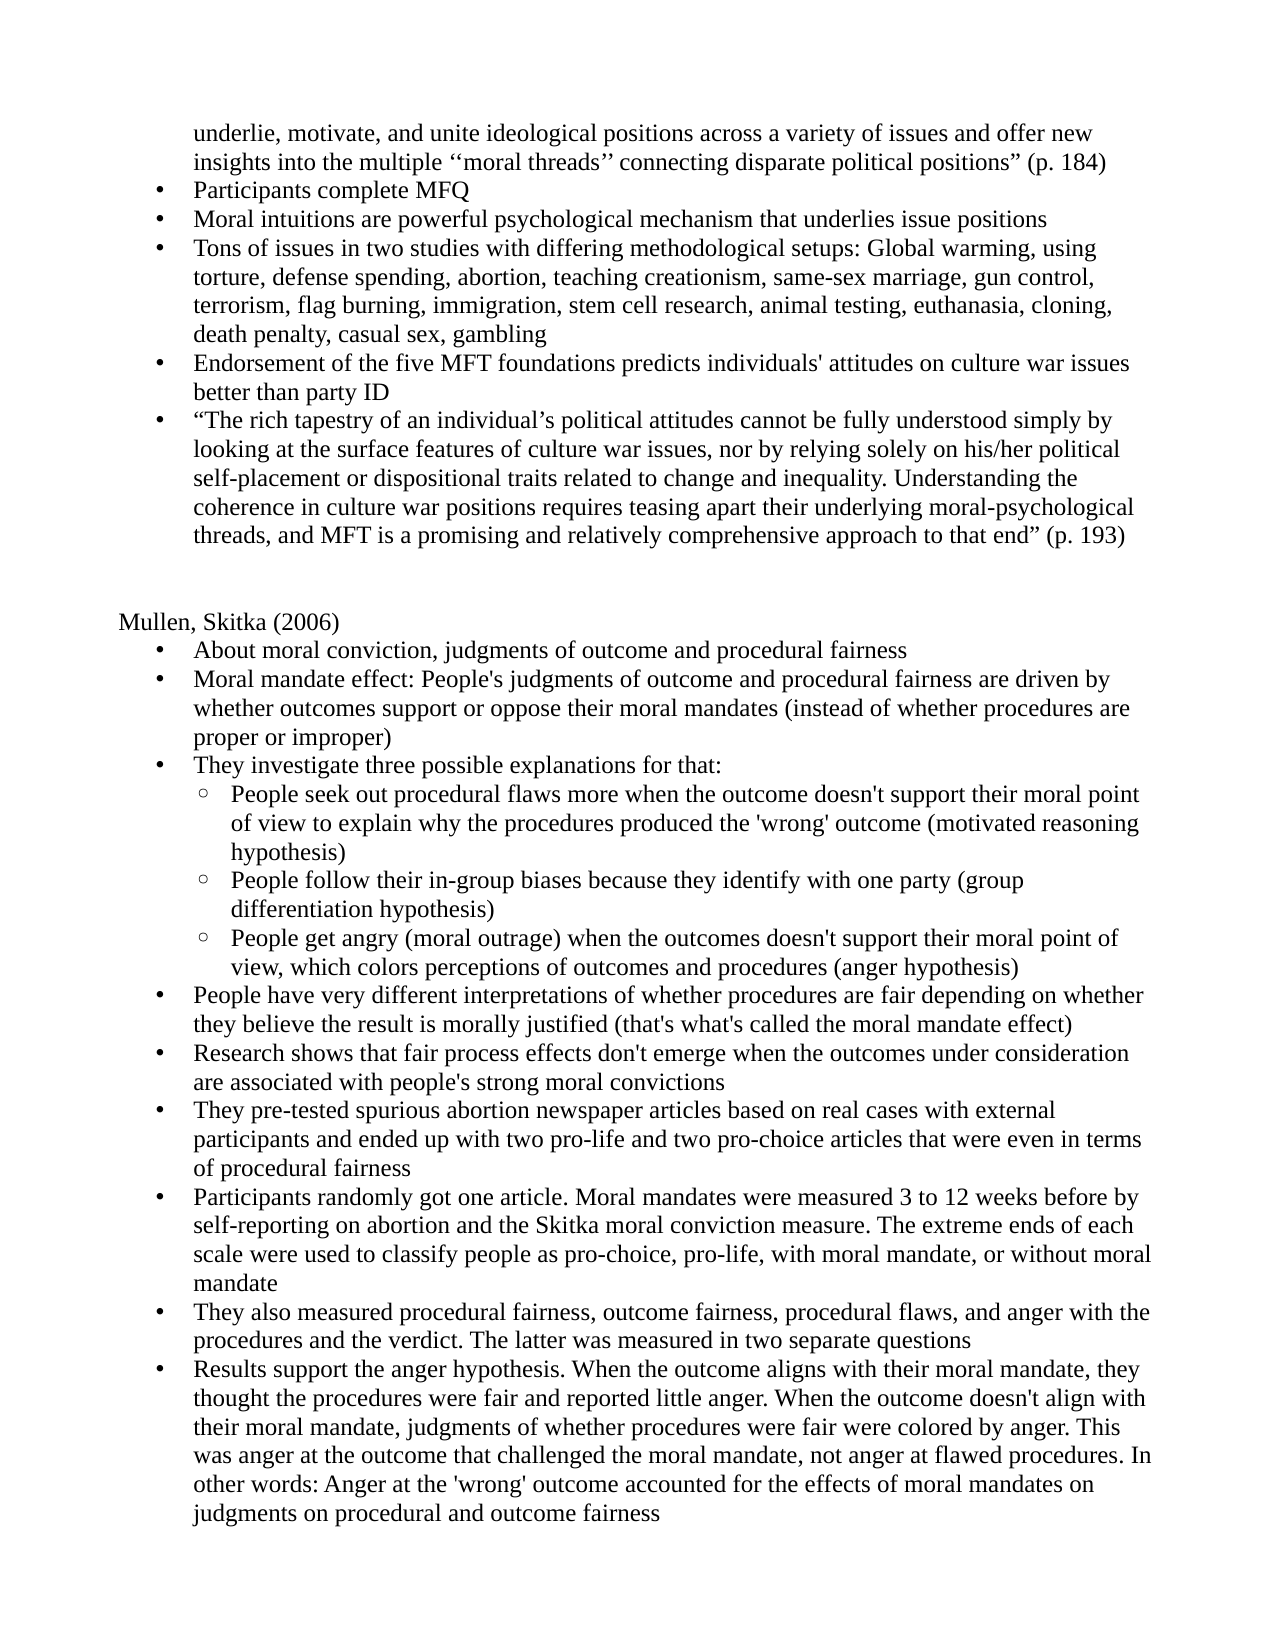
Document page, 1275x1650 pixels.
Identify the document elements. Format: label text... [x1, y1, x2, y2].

list Participants complete MFQ [156, 176, 1157, 204]
list Moral intuitions are powerful psychological mechanism that underlies issue positions [156, 204, 1157, 233]
list Endorsement of the five MFT foundations predicts individuals' attitudes on culture war issues better than party ID [156, 348, 1157, 406]
list People have very different interpretations of whether procedures are fair depending on whether they believe the result is morally justified (that's what's called the moral mandate effect) [156, 981, 1157, 1038]
list Moral mandate effect: People's judgments of outcome and procedural fairness are driven by whether outcomes support or oppose their moral mandates (instead of whether procedures are proper or improper) [156, 664, 1157, 751]
list underlie, motivate, and unite ideological positions across a variety of issues and offer new insights into the multiple ‘‘moral threads’’ connecting disparate political positions” (p. 184) [156, 118, 1157, 176]
list About moral conviction, judgments of outcome and procedural fairness [156, 636, 1157, 664]
list People seek out procedural flaws more when the outcome doesn't support their moral point of view to explain why the procedures produced the 'wrong' outcome (motivated reasoning hypothesis) [193, 779, 1157, 866]
list They also measured procedural fairness, outcome fairness, procedural flaws, and anger with the procedures and the verdict. The latter was measured in two separate questions [156, 1297, 1157, 1354]
list They pre-tested spurious abortion newspaper articles based on real cases with external participants and ended up with two pro-life and two pro-choice articles that were even in terms of procedural fairness [156, 1096, 1157, 1182]
list People follow their in-group biases because they identify with one party (group differentiation hypothesis) [193, 866, 1157, 923]
list “The rich tapestry of an individual’s political attitudes cannot be fully understood simply by looking at the surface features of culture war issues, nor by relying solely on his/her political self-placement or dispositional traits related to change and inequality. Understanding the coherence in culture war positions requires teasing apart their underlying moral-psychological threads, and MFT is a promising and relatively comprehensive approach to that end” (p. 193) [156, 406, 1157, 549]
list Results support the anger hypothesis. When the outcome aligns with their moral mandate, they thought the procedures were fair and reported little anger. When the outcome doesn't align with their moral mandate, judgments of whether procedures were fair were colored by anger. This was anger at the outcome that challenged the moral mandate, not anger at flawed procedures. In other words: Anger at the 'wrong' outcome accounted for the effects of moral mandates on judgments on procedural and outcome fairness [156, 1354, 1157, 1527]
text Mullen, Skitka (2006) [118, 607, 1157, 636]
list Tons of issues in two studies with differing methodological setups: Global warming, using torture, defense spending, abortion, teaching creationism, same-sex marriage, gun control, terrorism, flag burning, immigration, stem cell research, animal testing, euthanasia, cloning, death penalty, casual sex, gambling [156, 233, 1157, 348]
list Participants randomly got one article. Moral mandates were measured 3 to 12 weeks before by self-reporting on abortion and the Skitka moral conviction measure. The extreme ends of each scale were used to classify people as pro-choice, pro-life, with moral mandate, or without moral mandate [156, 1182, 1157, 1297]
list People get angry (moral outrage) when the outcomes doesn't support their moral point of view, which colors perceptions of outcomes and procedures (anger hypothesis) [193, 923, 1157, 981]
list They investigate three possible explanations for that: [156, 751, 1157, 779]
list Research shows that fair process effects don't emerge when the outcomes under consideration are associated with people's strong moral convictions [156, 1038, 1157, 1096]
